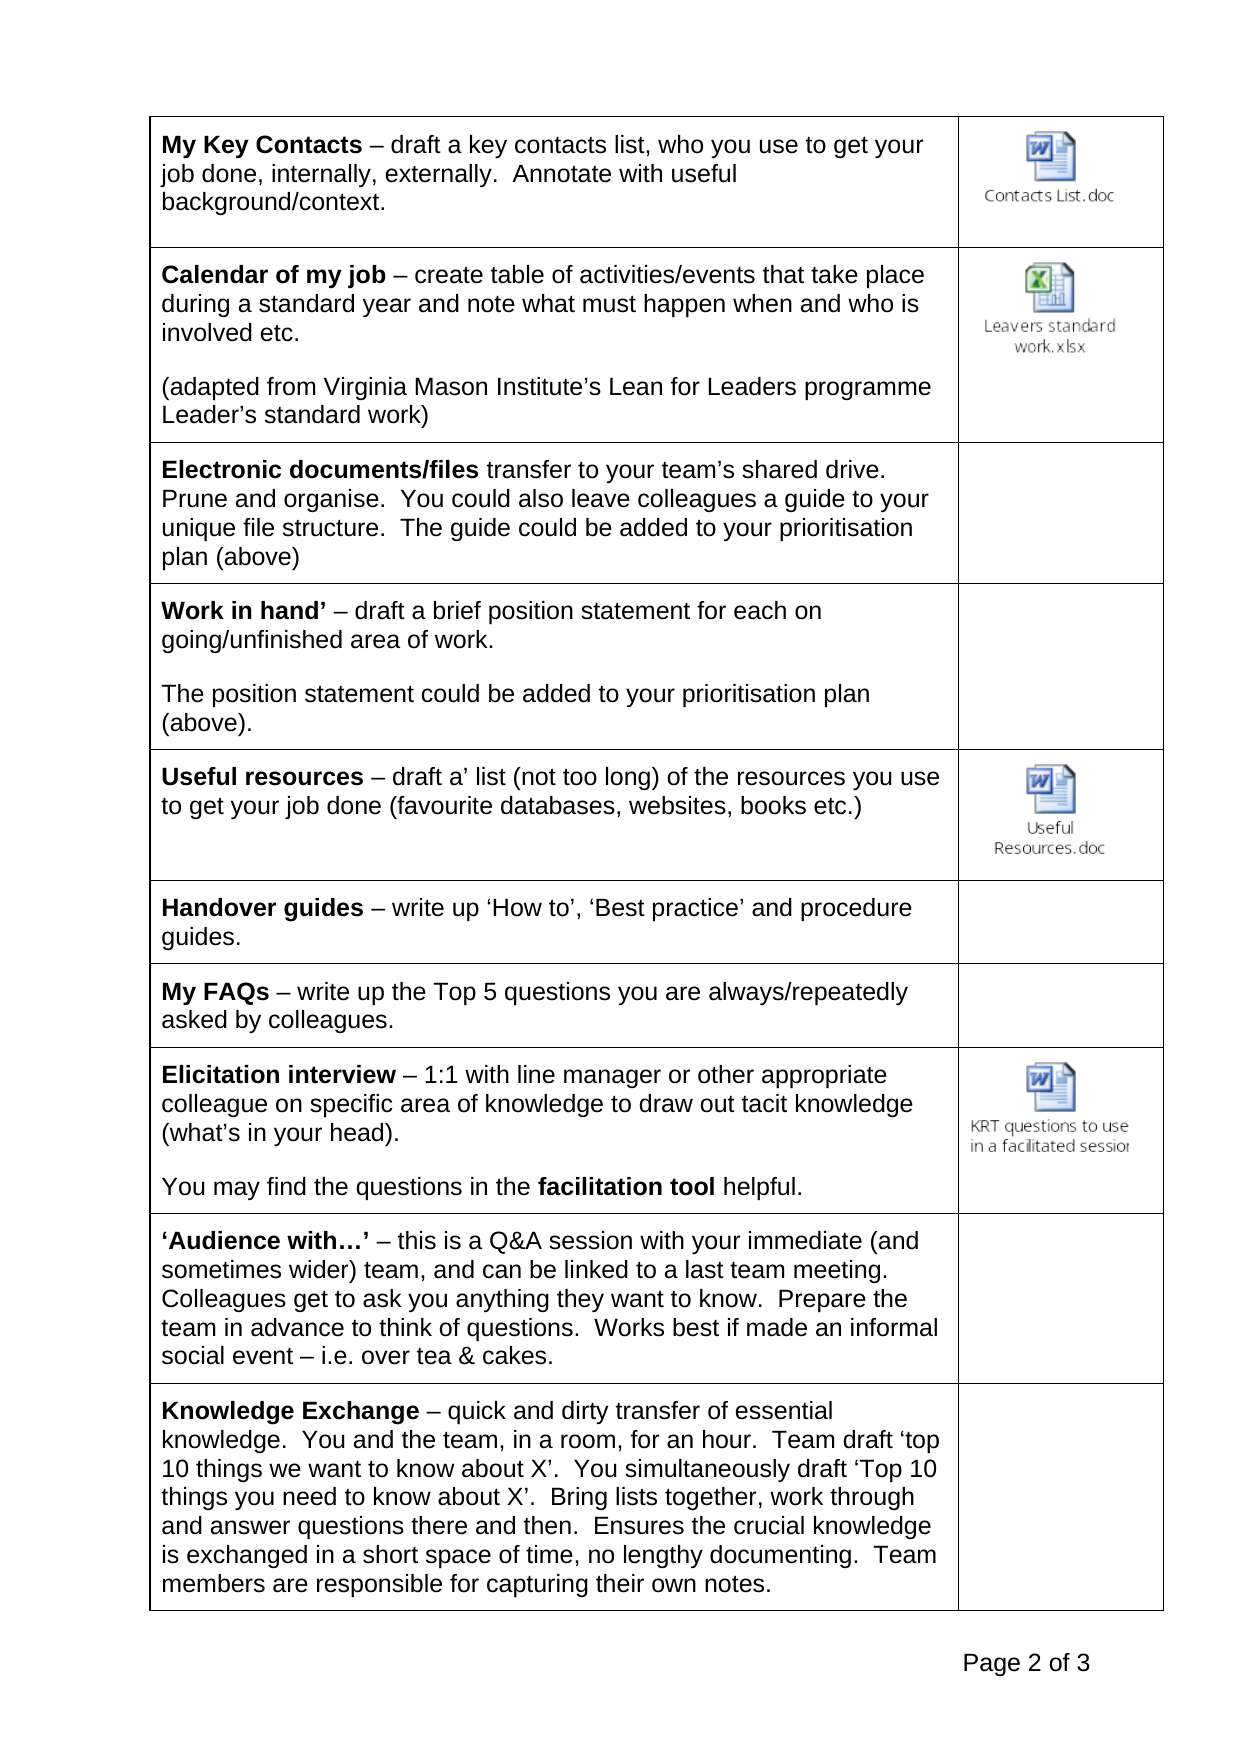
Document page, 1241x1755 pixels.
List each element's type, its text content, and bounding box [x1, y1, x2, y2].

table_cell Handover guides – write up ‘How to’, ‘Best practice’ and procedure guides. [151, 881, 958, 963]
table_cell [959, 248, 1163, 442]
table_cell Elicitation interview – 1:1 with line manager or other appropriate colleague on specific area of knowledge to draw out tacit knowledge (what’s in your head). You may find the questions in the facilitation tool helpful. [151, 1048, 958, 1213]
table_cell [959, 750, 1163, 879]
table_cell [959, 881, 1163, 963]
table_cell Knowledge Exchange – quick and dirty transfer of essential knowledge. You and the team, in a room, for an hour. Team draft ‘top 10 things we want to know about X’. You simultaneously draft ‘Top 10 things you need to know about X’. Bring lists together, work through and answer questions there and then. Ensures the crucial knowledge is exchanged in a short space of time, no lengthy documenting. Team members are responsible for capturing their own notes. [151, 1384, 958, 1610]
table_cell [959, 1214, 1163, 1382]
table_cell [959, 117, 1163, 247]
table_cell [959, 964, 1163, 1047]
table_cell [959, 1384, 1163, 1610]
table_cell Electronic documents/files transfer to your team’s shared drive. Prune and organise. You could also leave colleagues a guide to your unique file structure. The guide could be added to your prioritisation plan (above) [151, 443, 958, 583]
table_cell Work in hand’ – draft a brief position statement for each on going/unfinished area of work. The position statement could be added to your prioritisation plan (above). [151, 584, 958, 749]
table_cell ‘Audience with…’ – this is a Q&A session with your immediate (and sometimes wider) team, and can be linked to a last team meeting. Colleagues get to ask you anything they want to know. Prepare the team in advance to think of questions. Works best if made an informal social event – i.e. over tea & cakes. [151, 1214, 958, 1382]
table_cell My FAQs – write up the Top 5 questions you are always/repeatedly asked by colleagues. [151, 964, 958, 1047]
table_cell My Key Contacts – draft a key contacts list, who you use to get your job done, internally, externally. Annotate with useful background/context. [151, 117, 958, 247]
table_cell [959, 443, 1163, 583]
table_cell Calendar of my job – create table of activities/events that take place during a standard year and note what must happen when and who is involved etc. (adapted from Virginia Mason Institute’s Lean for Leaders programme Leader’s standard work) [151, 248, 958, 442]
table_cell [959, 584, 1163, 749]
table_cell [959, 1048, 1163, 1213]
table_cell Useful resources – draft a’ list (not too long) of the resources you use to get your job done (favourite databases, websites, books etc.) [151, 750, 958, 879]
